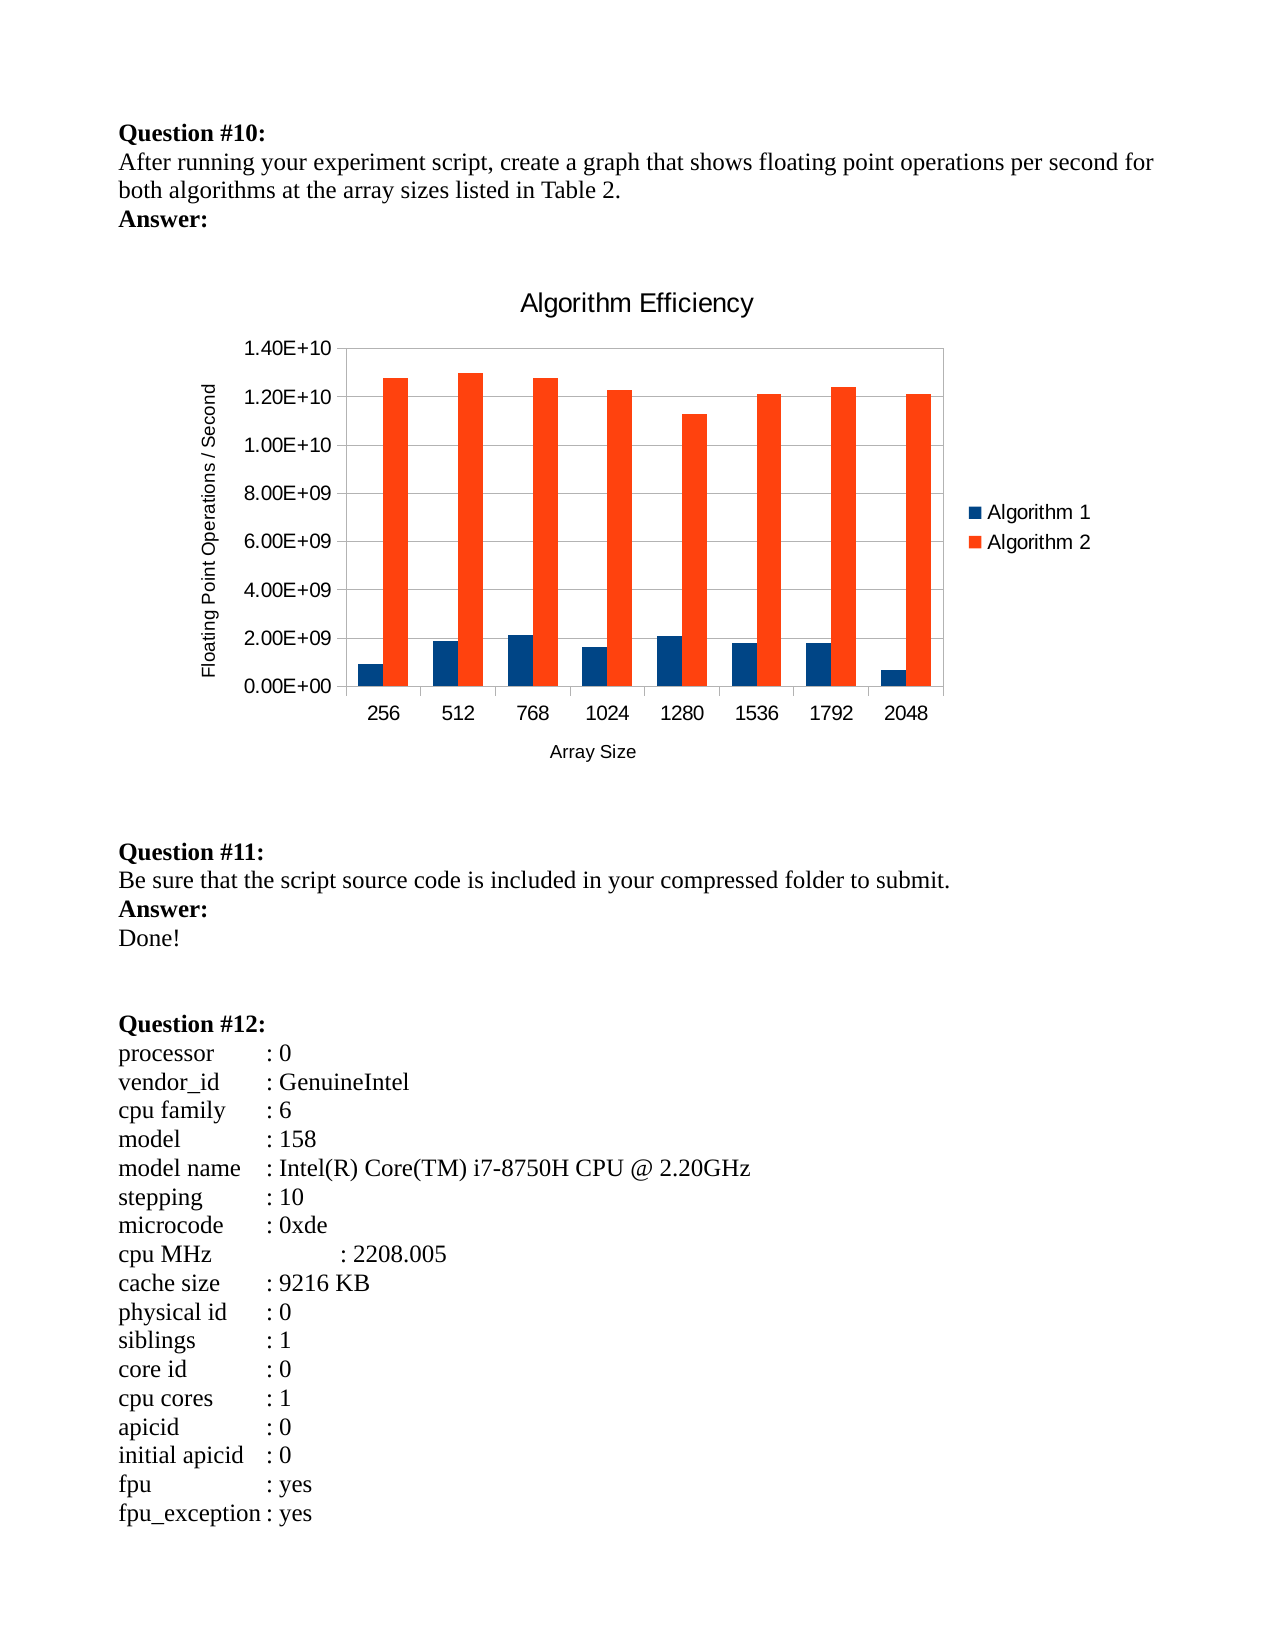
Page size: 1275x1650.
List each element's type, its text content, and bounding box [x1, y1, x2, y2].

text core id : 0 [118, 1354, 1157, 1383]
text processor : 0 [118, 1038, 1157, 1067]
text cpu MHz : 2208.005 [118, 1239, 1157, 1268]
text After running your experiment script, create a graph that shows floating point operations per second for both algorithms at the array sizes listed in Table 2. [118, 147, 1157, 204]
text fpu_exception : yes [118, 1498, 1157, 1527]
text vendor_id : GenuineIntel [118, 1067, 1157, 1096]
text fpu : yes [118, 1469, 1157, 1498]
text siblings : 1 [118, 1326, 1157, 1354]
text apicid : 0 [118, 1412, 1157, 1441]
text Question #12: [118, 1009, 1157, 1038]
text Question #11: [118, 837, 1157, 866]
text stepping : 10 [118, 1182, 1157, 1211]
text Done! [118, 923, 1157, 952]
text initial apicid : 0 [118, 1441, 1157, 1469]
text model : 158 [118, 1124, 1157, 1153]
text cpu cores : 1 [118, 1383, 1157, 1412]
text cpu family : 6 [118, 1096, 1157, 1124]
text microcode : 0xde [118, 1211, 1157, 1239]
text cache size : 9216 KB [118, 1268, 1157, 1297]
text Be sure that the script source code is included in your compressed folder to submit. [118, 866, 1157, 894]
text Answer: [118, 894, 1157, 923]
text Answer: [118, 204, 1157, 233]
text Question #10: [118, 118, 1157, 147]
text model name : Intel(R) Core(TM) i7-8750H CPU @ 2.20GHz [118, 1153, 1157, 1182]
text physical id : 0 [118, 1297, 1157, 1326]
